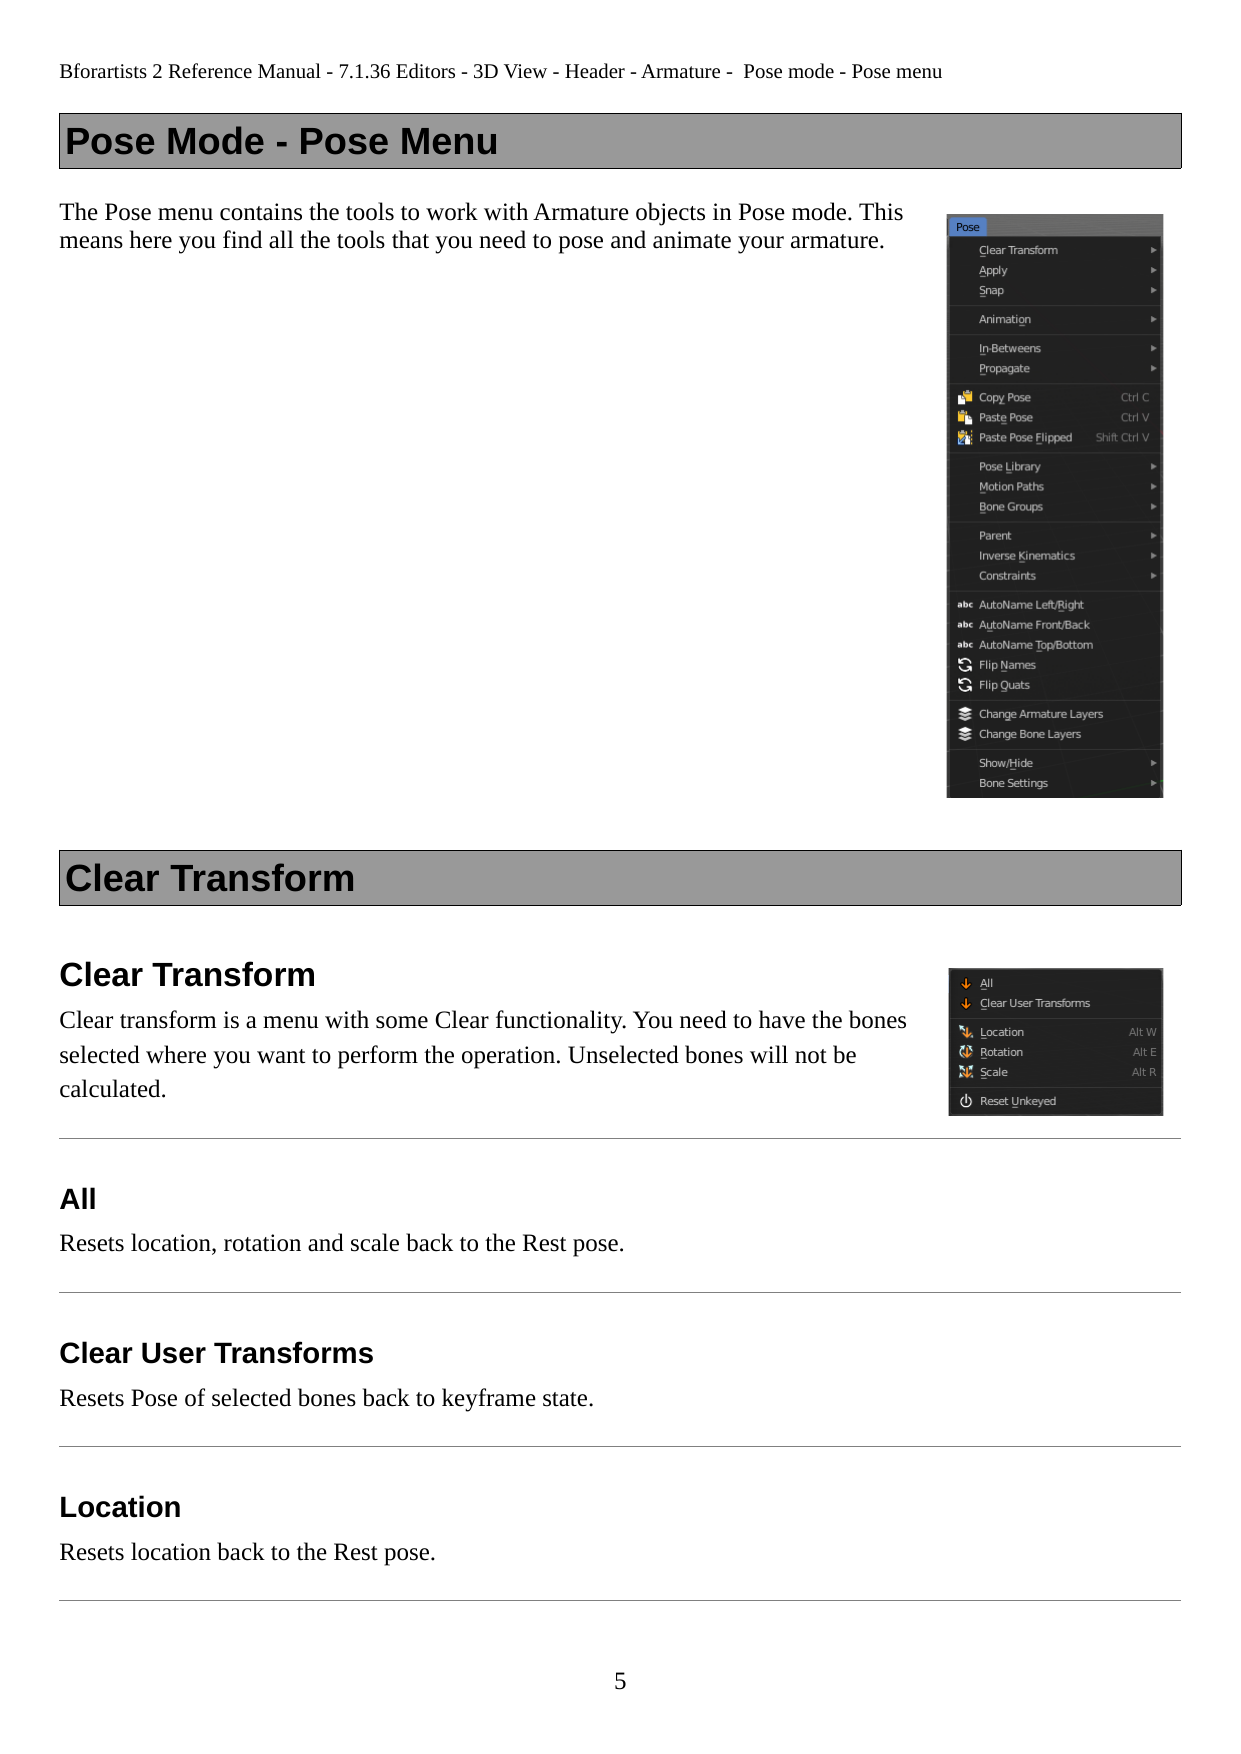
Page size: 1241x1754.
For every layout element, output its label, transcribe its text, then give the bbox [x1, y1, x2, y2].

subtitle Clear Transform [59, 954, 1181, 993]
subtitle Clear User Transforms [59, 1336, 1181, 1370]
table_header Pose Mode - Pose Menu [60, 114, 1181, 168]
text Resets Pose of selected bones back to keyframe state. [59, 1383, 1181, 1411]
text Clear transform is a menu with some Clear functionality. You need to have the bones selected where you want to perform the operation. Unselected bones will not be calculated. [59, 1006, 948, 1103]
picture [948, 968, 1164, 1116]
picture [946, 214, 1164, 798]
text Resets location, rotation and scale back to the Rest pose. [59, 1228, 1181, 1257]
text Resets location back to the Rest pose. [59, 1537, 1181, 1565]
subtitle Location [59, 1490, 1181, 1524]
table_header Clear Transform [60, 851, 1181, 905]
text The Pose menu contains the tools to work with Armature objects in Pose mode. This means here you find all the tools that you need to pose and animate your armature. [59, 197, 1181, 254]
subtitle All [59, 1182, 1181, 1216]
